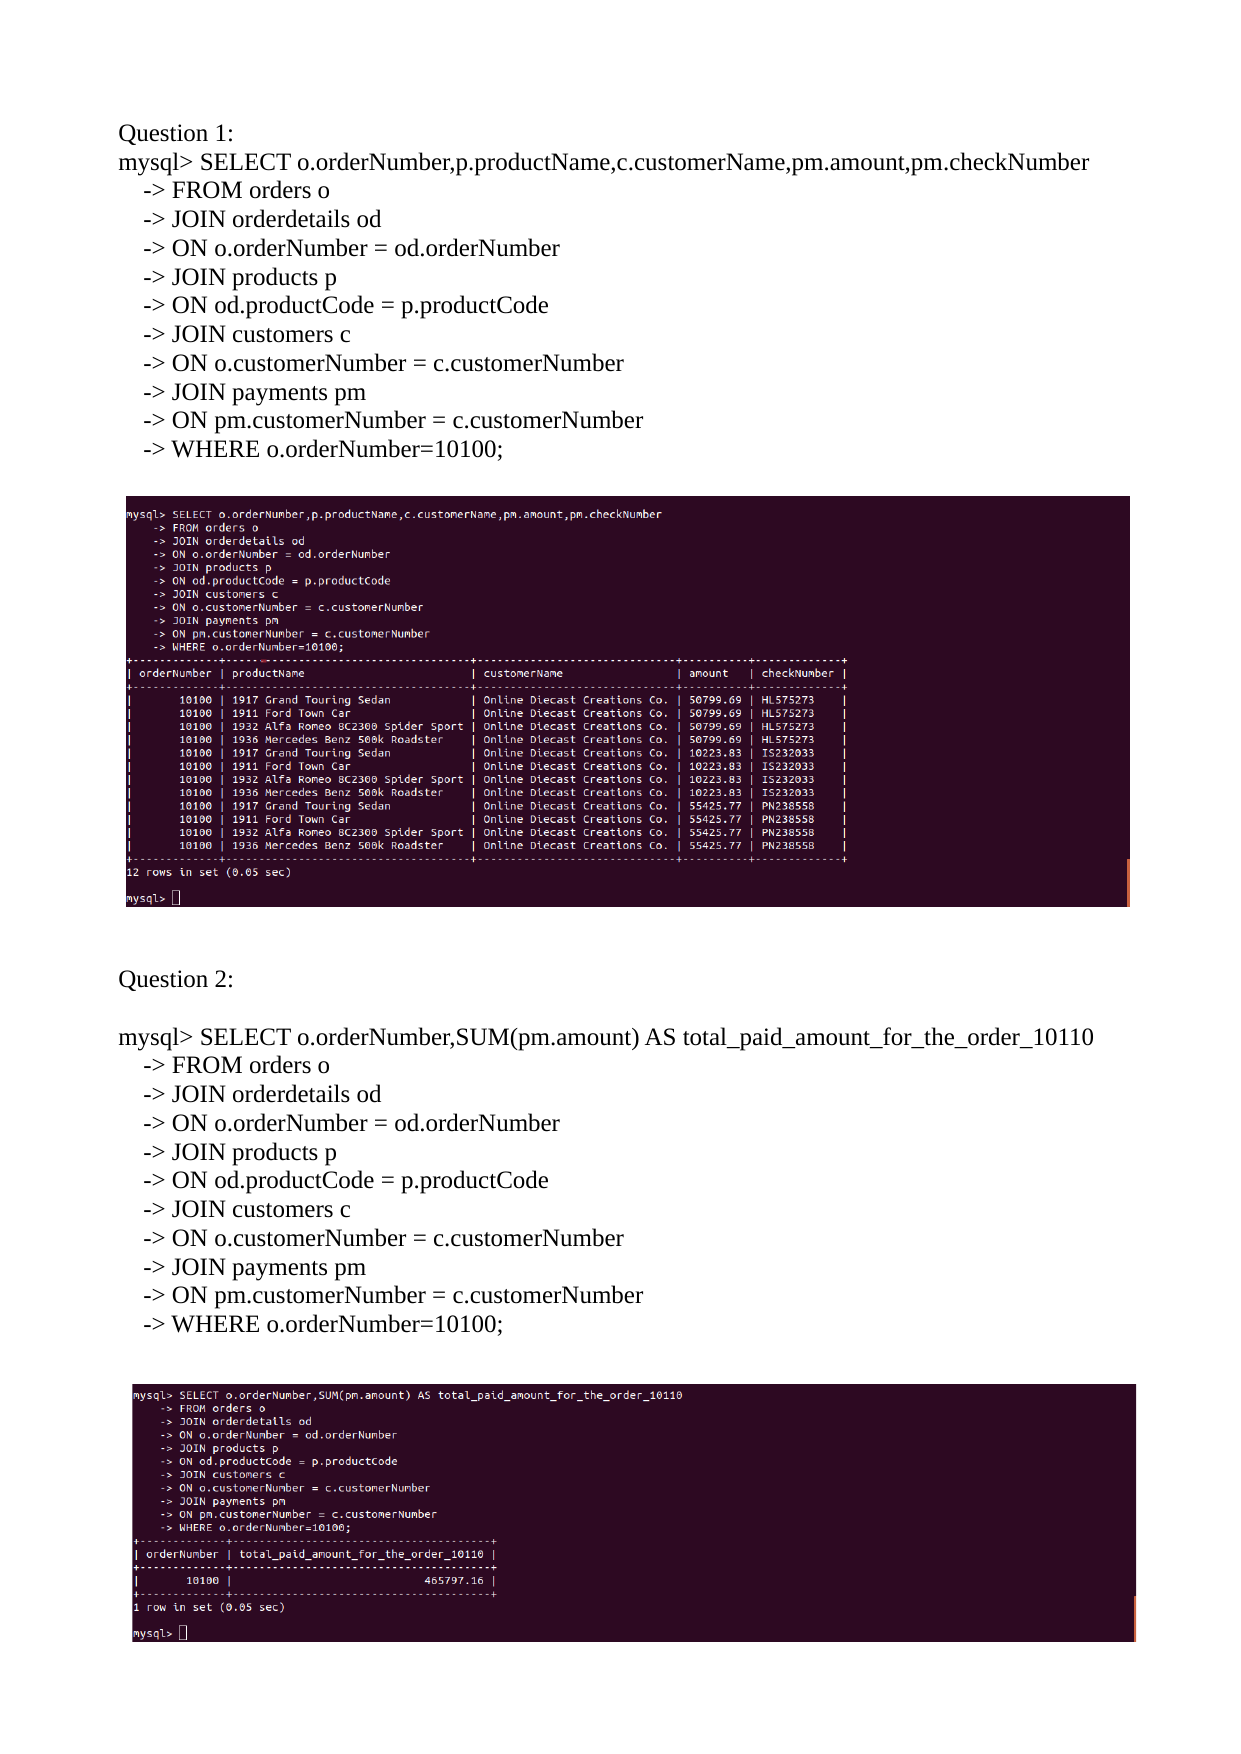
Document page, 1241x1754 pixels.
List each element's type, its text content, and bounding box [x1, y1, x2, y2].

text -> JOIN customers c [118, 319, 1122, 348]
text Question 2: [118, 964, 1122, 993]
text -> ON od.productCode = p.productCode [118, 1166, 1122, 1194]
text -> JOIN orderdetails od [118, 204, 1122, 233]
text -> WHERE o.orderNumber=10100; [118, 1309, 1122, 1338]
text -> FROM orders o [118, 176, 1122, 204]
text -> JOIN payments pm [118, 1252, 1122, 1281]
text -> ON pm.customerNumber = c.customerNumber [118, 1281, 1122, 1309]
text -> JOIN products p [118, 262, 1122, 291]
text -> ON o.customerNumber = c.customerNumber [118, 348, 1122, 377]
text -> ON od.productCode = p.productCode [118, 291, 1122, 319]
text -> WHERE o.orderNumber=10100; [118, 434, 1122, 463]
text -> JOIN customers c [118, 1194, 1122, 1223]
text -> ON o.customerNumber = c.customerNumber [118, 1223, 1122, 1252]
text -> JOIN orderdetails od [118, 1079, 1122, 1108]
text -> ON o.orderNumber = od.orderNumber [118, 233, 1122, 262]
text -> ON o.orderNumber = od.orderNumber [118, 1108, 1122, 1137]
picture [126, 496, 1130, 907]
text -> FROM orders o [118, 1051, 1122, 1079]
text Question 1: [118, 118, 1122, 147]
text mysql> SELECT o.orderNumber,p.productName,c.customerName,pm.amount,pm.checkNumber [118, 147, 1122, 176]
text -> JOIN products p [118, 1137, 1122, 1166]
picture [132, 1384, 1137, 1642]
text mysql> SELECT o.orderNumber,SUM(pm.amount) AS total_paid_amount_for_the_order_10110 [118, 1022, 1122, 1051]
text -> JOIN payments pm [118, 377, 1122, 406]
text -> ON pm.customerNumber = c.customerNumber [118, 406, 1122, 434]
